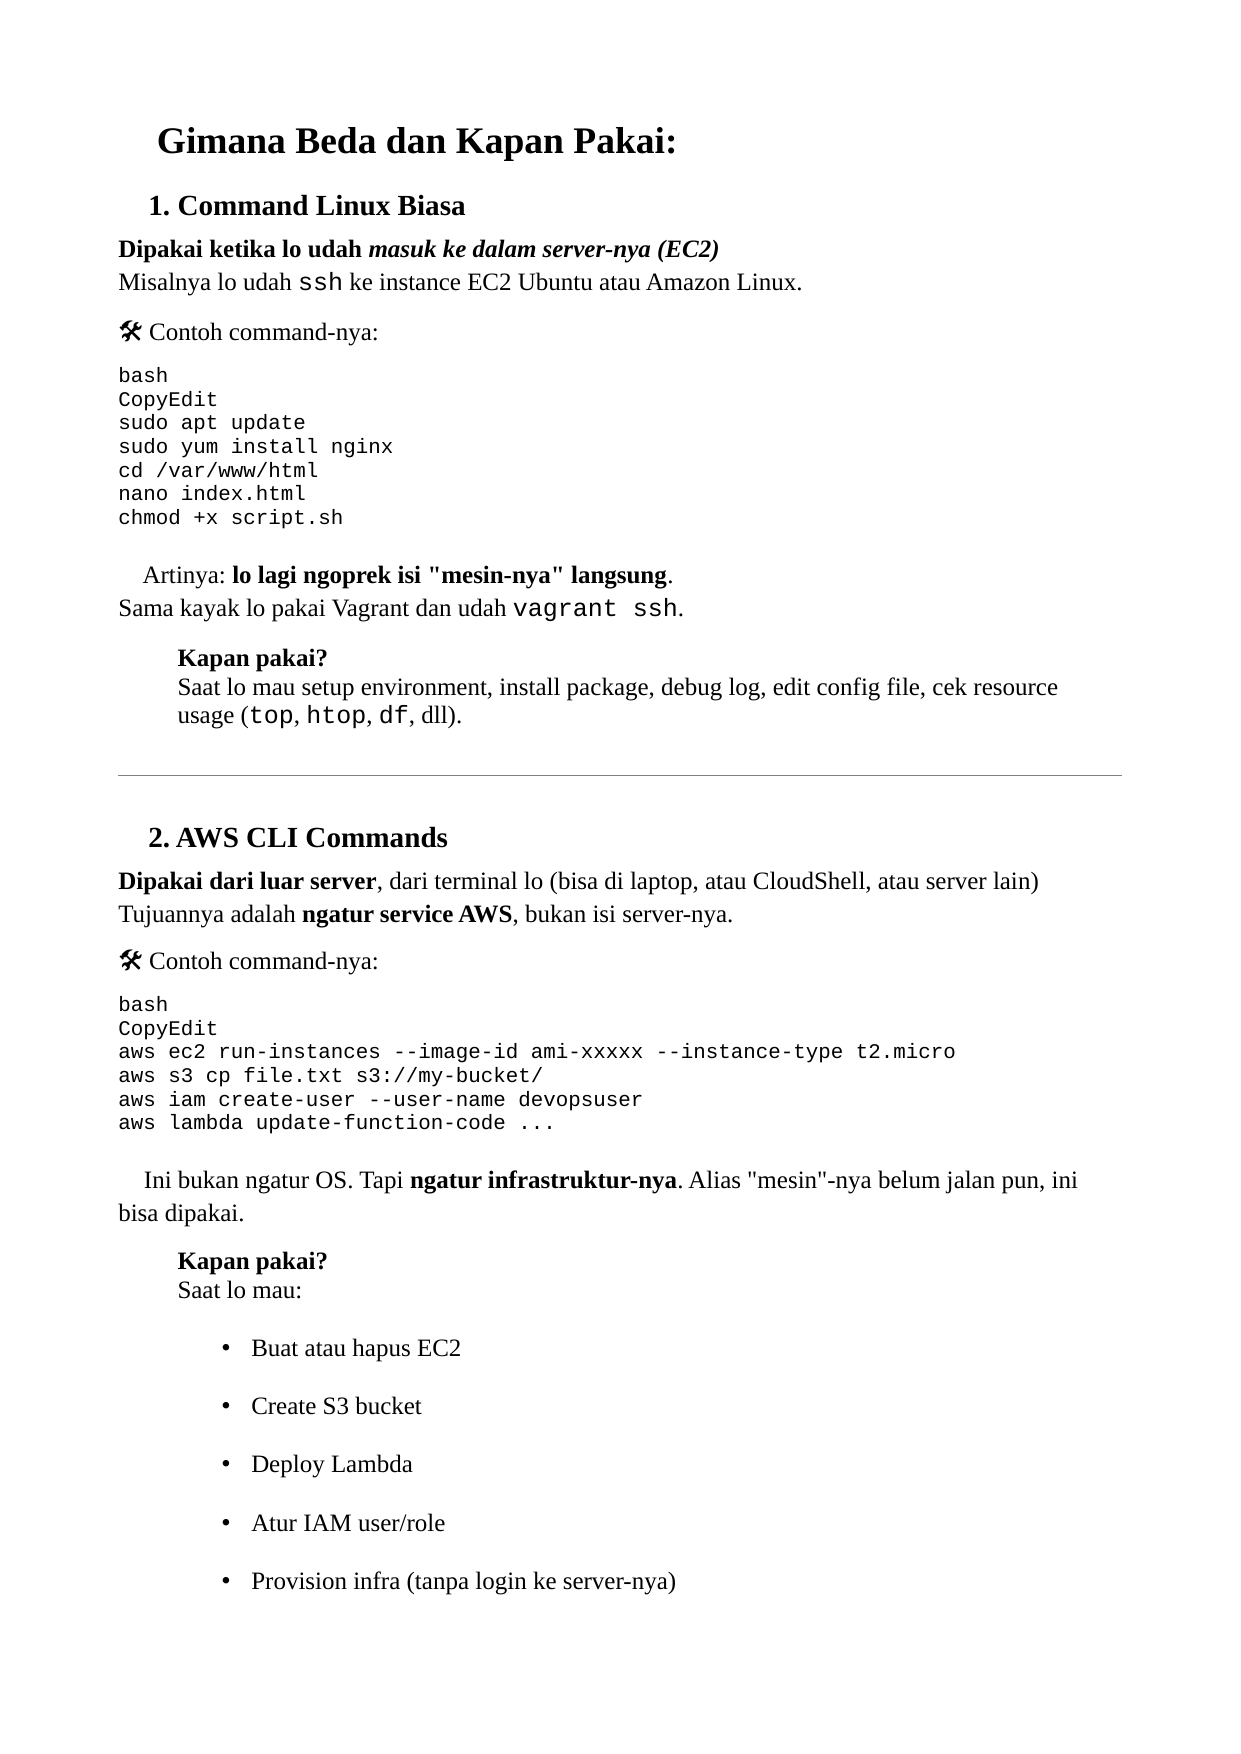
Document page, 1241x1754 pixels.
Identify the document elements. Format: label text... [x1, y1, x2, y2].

text aws ec2 run-instances --image-id ami-xxxxx --instance-type t2.micro [118, 1041, 1122, 1065]
text 📌 Artinya: lo lagi ngoprek isi "mesin-nya" langsung. Sama kayak lo pakai Vagrant dan udah vagrant ssh. [118, 560, 1122, 624]
text chmod +x script.sh [118, 507, 1122, 531]
text 📌 Ini bukan ngatur OS. Tapi ngatur infrastruktur-nya. Alias "mesin"-nya belum jalan pun, ini bisa dipakai. [118, 1165, 1122, 1227]
list Create S3 bucket [222, 1391, 1063, 1420]
text Dipakai dari luar server, dari terminal lo (bisa di laptop, atau CloudShell, atau server lain) Tujuannya adalah ngatur service AWS, bukan isi server-nya. [118, 866, 1122, 927]
text Kapan pakai? Saat lo mau: [177, 1246, 1063, 1303]
text 🛠 Contoh command-nya: [118, 946, 1122, 975]
text Kapan pakai? Saat lo mau setup environment, install package, debug log, edit config file, cek resource usage (top, htop, df, dll). [177, 643, 1063, 731]
text aws s3 cp file.txt s3://my-bucket/ [118, 1065, 1122, 1088]
text bash [118, 994, 1122, 1018]
text Dipakai ketika lo udah masuk ke dalam server-nya (EC2) Misalnya lo udah ssh ke instance EC2 Ubuntu atau Amazon Linux. [118, 234, 1122, 298]
text nano index.html [118, 483, 1122, 507]
text bash [118, 365, 1122, 389]
subtitle ✅ 1. Command Linux Biasa [118, 188, 1122, 222]
list Buat atau hapus EC2 [222, 1333, 1063, 1362]
text aws iam create-user --user-name devopsuser [118, 1088, 1122, 1112]
text cd /var/www/html [118, 459, 1122, 483]
text aws lambda update-function-code ... [118, 1112, 1122, 1136]
text CopyEdit [118, 389, 1122, 412]
list Provision infra (tanpa login ke server-nya) [222, 1566, 1063, 1594]
text sudo yum install nginx [118, 436, 1122, 459]
text sudo apt update [118, 412, 1122, 436]
text CopyEdit [118, 1018, 1122, 1041]
list Atur IAM user/role [222, 1508, 1063, 1536]
text 🛠 Contoh command-nya: [118, 317, 1122, 346]
list Deploy Lambda [222, 1449, 1063, 1478]
subtitle 🧭 Gimana Beda dan Kapan Pakai: [118, 118, 1122, 161]
subtitle ✅ 2. AWS CLI Commands [118, 820, 1122, 853]
